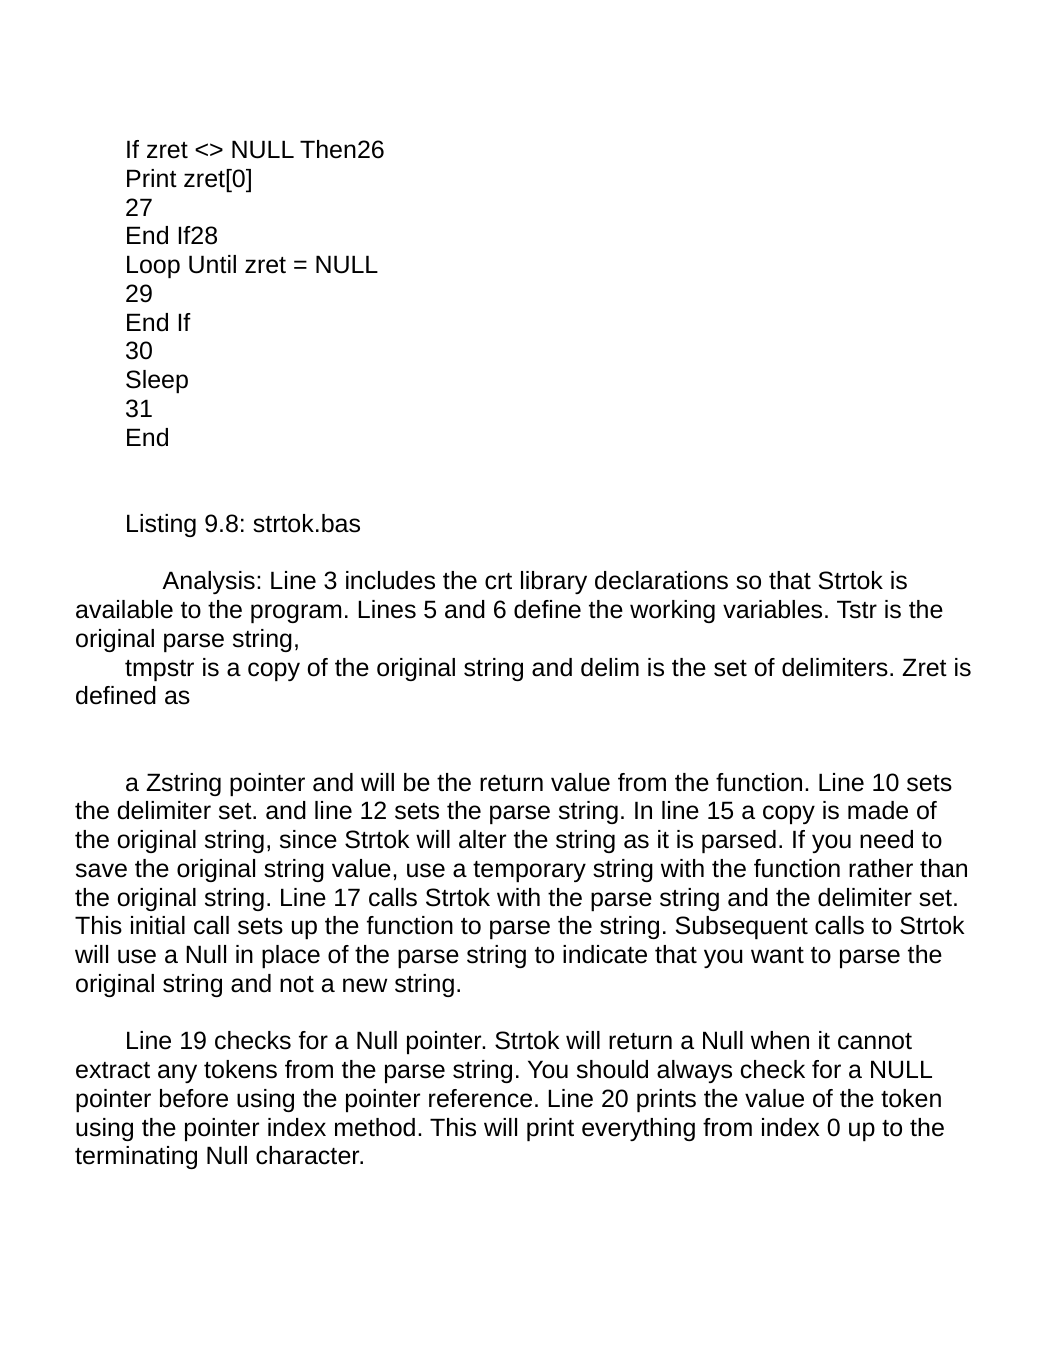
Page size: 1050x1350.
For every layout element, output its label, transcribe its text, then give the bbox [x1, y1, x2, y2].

text Line 19 checks for a Null pointer. Strtok will return a Null when it cannot extract any tokens from the parse string. You should always check for a NULL pointer before using the pointer reference. Line 20 prints the value of the token using the pointer index method. This will print everything from index 0 up to the terminating Null character. [75, 1026, 975, 1170]
text 30 [75, 336, 975, 365]
text tmpstr is a copy of the original string and delim is the set of delimiters. Zret is defined as [75, 652, 975, 710]
text 31 [75, 394, 975, 422]
text If zret <> NULL Then26 [75, 135, 975, 164]
text End [75, 422, 975, 451]
text End If28 [75, 221, 975, 250]
text Analysis: Line 3 includes the crt library declarations so that Strtok is available to the program. Lines 5 and 6 define the working variables. Tstr is the original parse string, [75, 566, 975, 652]
text Listing 9.8: strtok.bas [75, 509, 975, 537]
text 29 [75, 279, 975, 307]
text 27 [75, 192, 975, 221]
text End If [75, 307, 975, 336]
text Print zret[0] [75, 164, 975, 192]
text a Zstring pointer and will be the return value from the function. Line 10 sets the delimiter set. and line 12 sets the parse string. In line 15 a copy is made of the original string, since Strtok will alter the string as it is parsed. If you need to save the original string value, use a temporary string with the function rather than the original string. Line 17 calls Strtok with the parse string and the delimiter set. This initial call sets up the function to parse the string. Subsequent calls to Strtok will use a Null in place of the parse string to indicate that you want to parse the original string and not a new string. [75, 767, 975, 997]
text Sleep [75, 365, 975, 394]
text Loop Until zret = NULL [75, 250, 975, 279]
